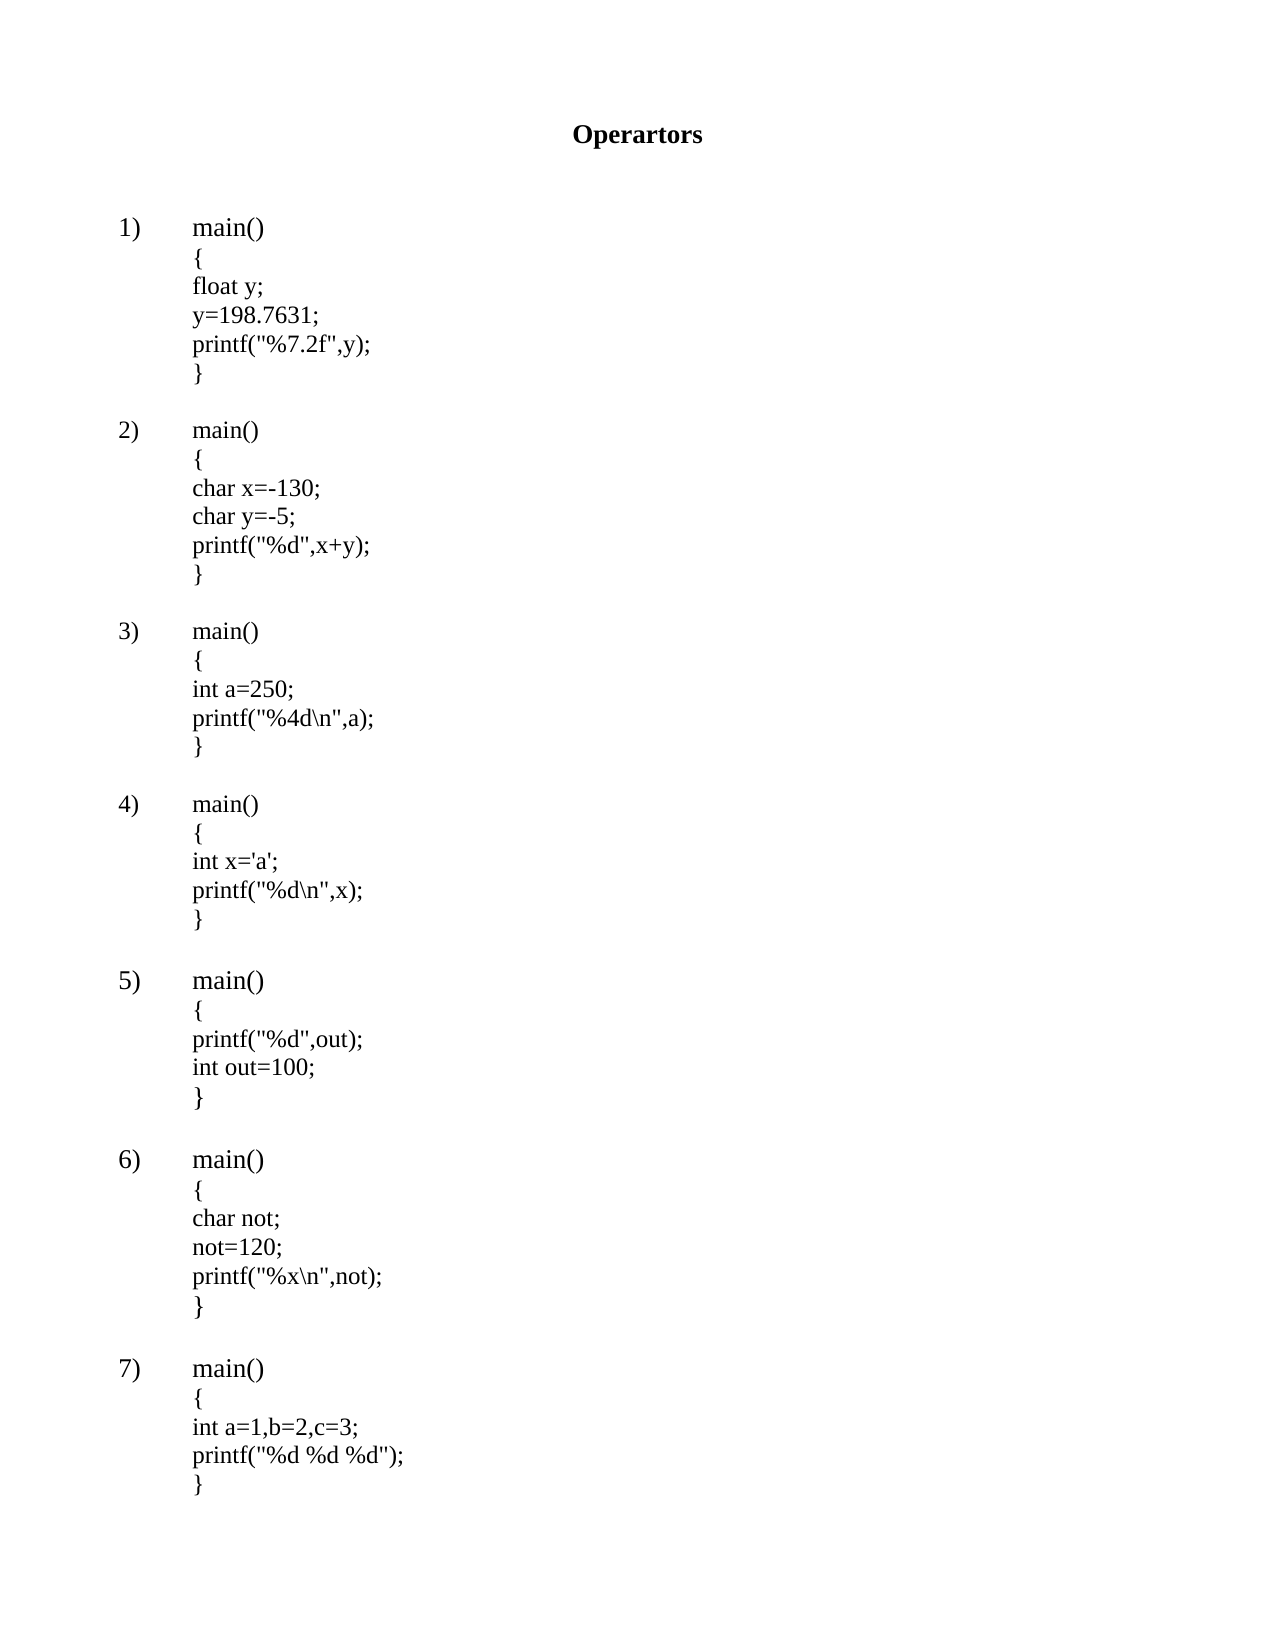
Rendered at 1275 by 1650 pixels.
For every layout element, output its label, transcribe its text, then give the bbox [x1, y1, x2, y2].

text char not; [118, 1203, 1157, 1232]
text int out=100; [118, 1052, 1157, 1081]
text int x='a'; [118, 846, 1157, 875]
text char y=-5; [118, 501, 1157, 530]
text 1) main() [118, 212, 1157, 243]
text not=120; [118, 1232, 1157, 1261]
text } [118, 1290, 1157, 1321]
text 7) main() [118, 1352, 1157, 1383]
text printf("%d",x+y); [118, 530, 1157, 559]
text float y; [118, 271, 1157, 300]
text printf("%d %d %d"); [118, 1441, 1157, 1469]
text 3) main() [118, 616, 1157, 645]
text y=198.7631; [118, 300, 1157, 329]
text { [118, 243, 1157, 271]
text 5) main() [118, 964, 1157, 995]
text 4) main() [118, 789, 1157, 818]
text char x=-130; [118, 473, 1157, 501]
text printf("%x\n",not); [118, 1261, 1157, 1290]
text } [118, 904, 1157, 933]
text printf("%d",out); [118, 1024, 1157, 1052]
text printf("%7.2f",y); [118, 329, 1157, 358]
text { [118, 1175, 1157, 1203]
text { [118, 444, 1157, 473]
text } [118, 559, 1157, 588]
text } [118, 358, 1157, 386]
text } [118, 1469, 1157, 1498]
text } [118, 731, 1157, 760]
text Operartors [118, 118, 1157, 149]
text printf("%d\n",x); [118, 875, 1157, 904]
text { [118, 818, 1157, 846]
text { [118, 645, 1157, 674]
text { [118, 995, 1157, 1024]
text 2) main() [118, 415, 1157, 444]
text 6) main() [118, 1143, 1157, 1175]
text printf("%4d\n",a); [118, 703, 1157, 731]
text int a=1,b=2,c=3; [118, 1412, 1157, 1441]
text } [118, 1081, 1157, 1112]
text int a=250; [118, 674, 1157, 703]
text { [118, 1383, 1157, 1412]
